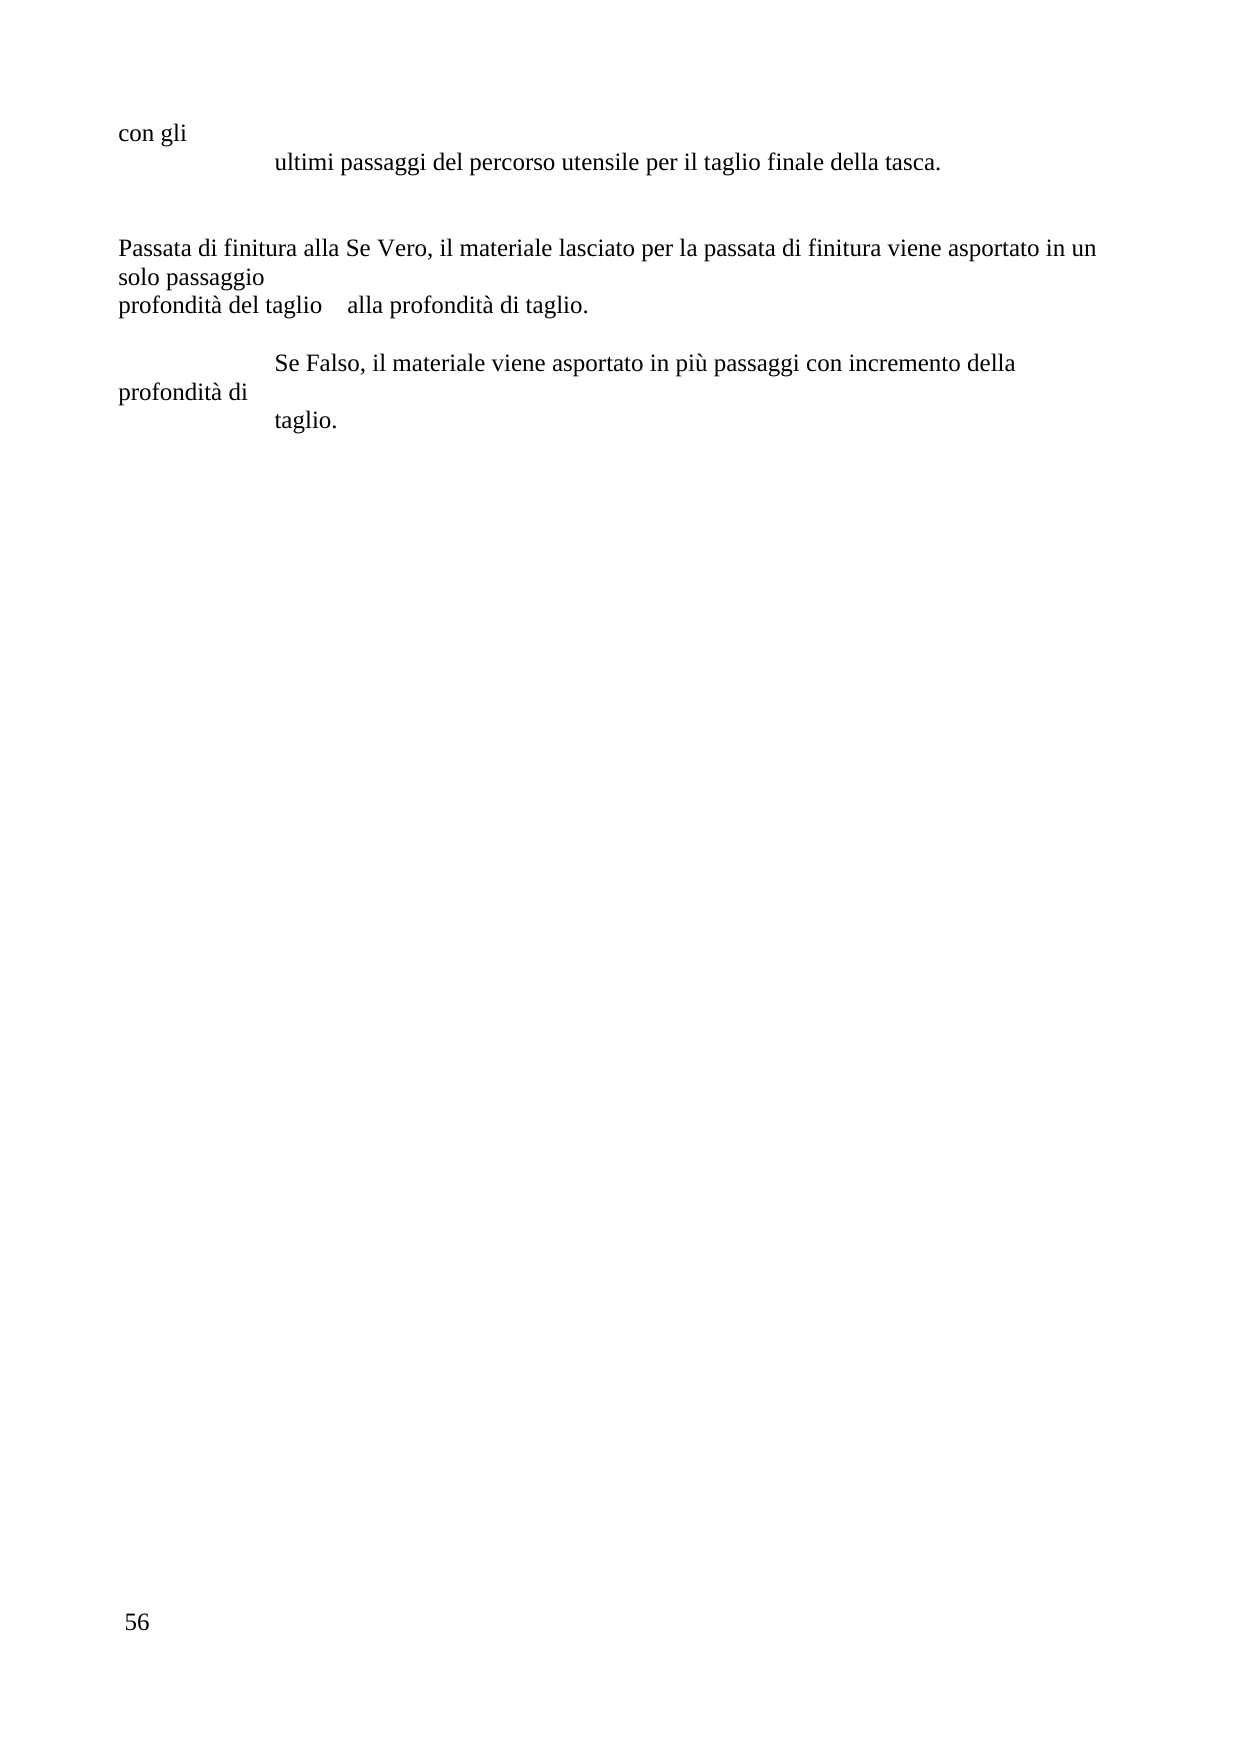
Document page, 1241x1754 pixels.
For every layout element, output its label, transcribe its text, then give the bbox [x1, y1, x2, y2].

text ultimi passaggi del percorso utensile per il taglio finale della tasca. [118, 147, 1122, 176]
text Passata di finitura alla Se Vero, il materiale lasciato per la passata di finitura viene asportato in un solo passaggio [118, 233, 1122, 291]
text taglio. [118, 406, 1122, 434]
text profondità del taglio alla profondità di taglio. [118, 291, 1122, 319]
text Se Falso, il materiale viene asportato in più passaggi con incremento della profondità di [118, 348, 1122, 406]
text con gli [118, 118, 1122, 147]
